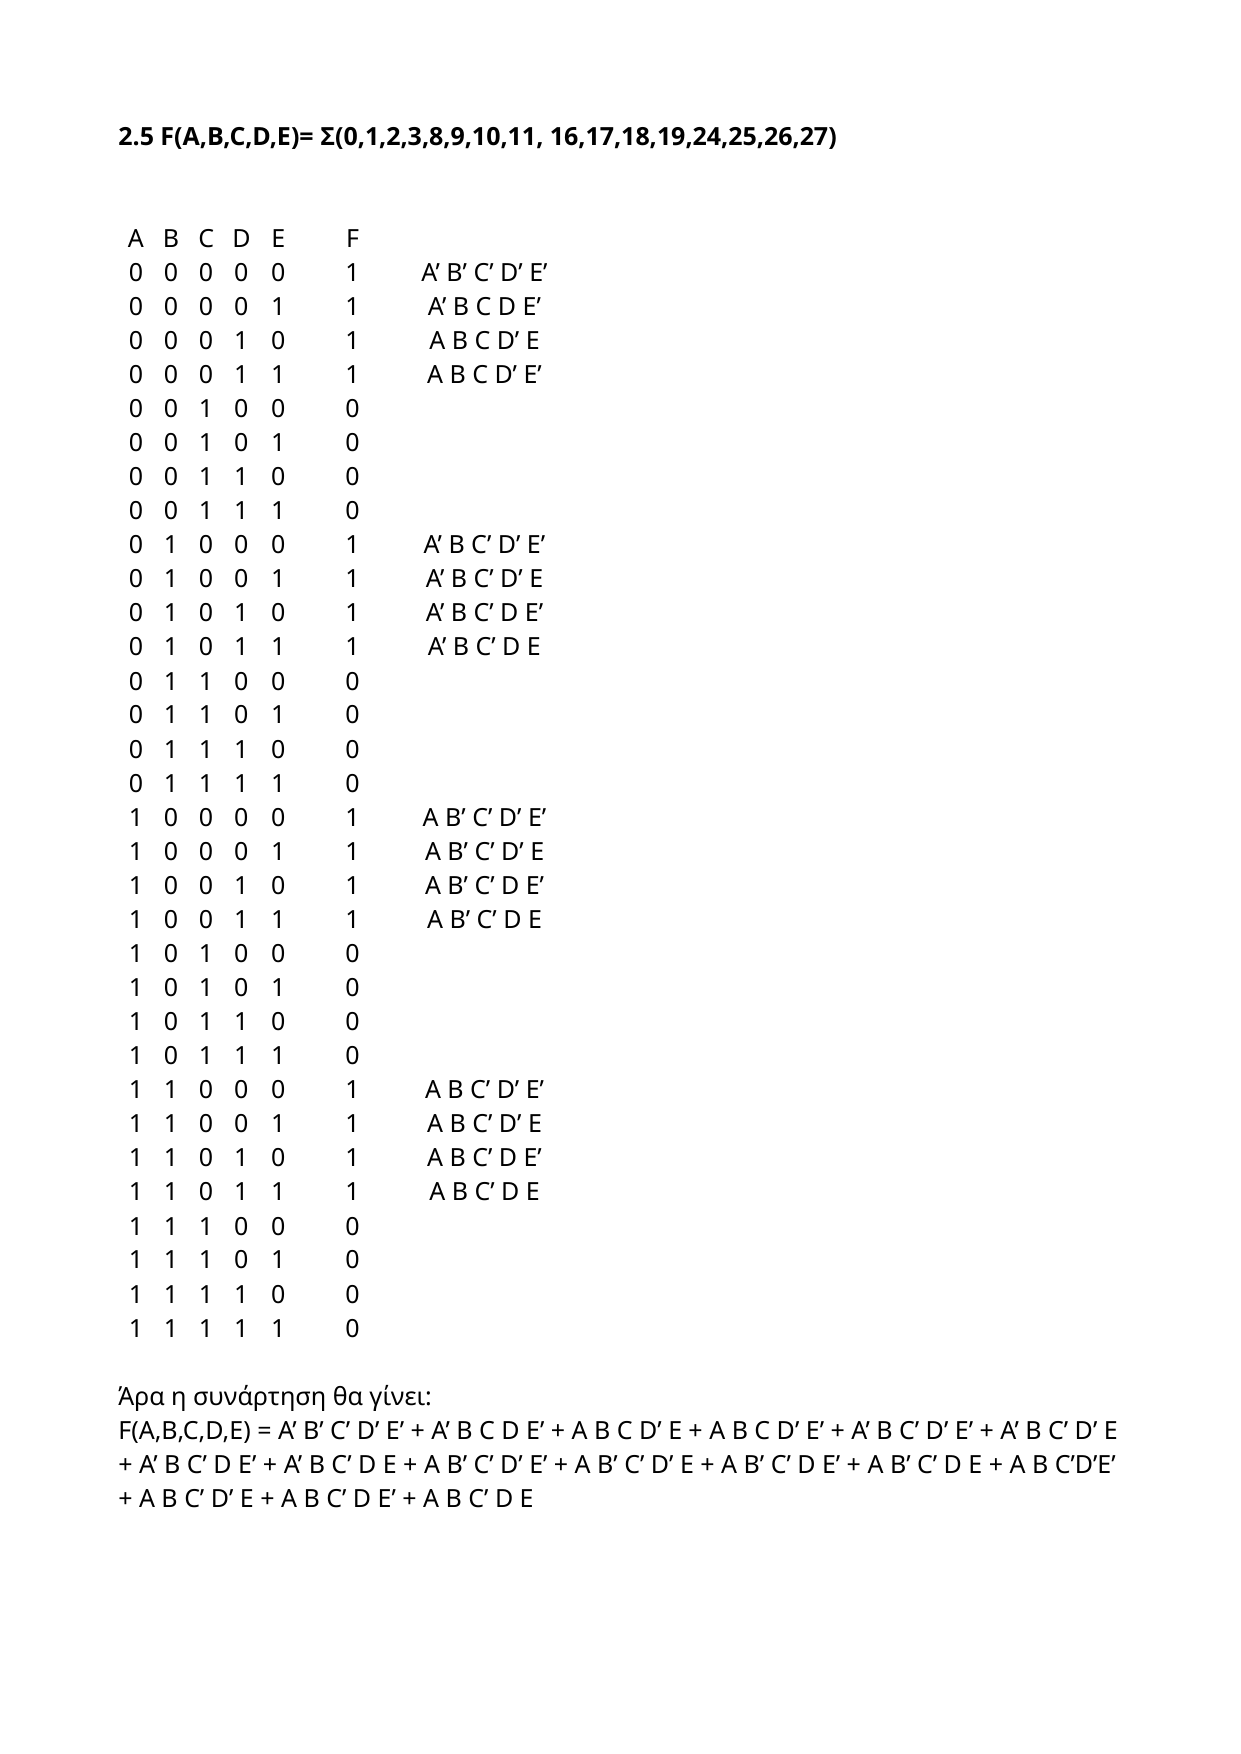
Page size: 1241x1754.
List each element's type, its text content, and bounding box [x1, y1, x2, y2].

table_cell 0 [297, 1004, 407, 1038]
table_cell 1 [224, 493, 259, 527]
table_cell 1 [297, 323, 407, 357]
table_cell 1 [224, 902, 259, 936]
table_cell 1 [153, 561, 188, 595]
table_cell 0 [188, 289, 223, 322]
table_cell 1 [297, 357, 407, 391]
table_cell 1 [153, 697, 188, 731]
table_cell 1 [188, 1208, 223, 1242]
table_cell 1 [118, 1174, 153, 1208]
table_cell 1 [153, 1072, 188, 1106]
table_cell 1 [188, 1038, 223, 1072]
table_cell 0 [153, 323, 188, 357]
table_cell 0 [259, 527, 297, 561]
table_cell 0 [188, 834, 223, 867]
table_cell 0 [297, 1310, 407, 1344]
table_cell 1 [118, 1242, 153, 1276]
table_cell 1 [259, 902, 297, 936]
table_cell A’ B’ C’ D’ E’ [407, 254, 561, 288]
table_cell 1 [118, 799, 153, 833]
table_cell 0 [259, 1208, 297, 1242]
table_cell A’ B C’ D’ E [407, 561, 561, 595]
table_cell 1 [118, 1208, 153, 1242]
table_cell 0 [224, 289, 259, 322]
table_cell 0 [188, 527, 223, 561]
table_cell 1 [153, 1310, 188, 1344]
table_cell 0 [118, 459, 153, 493]
table_cell 1 [188, 663, 223, 697]
table_cell [407, 1208, 561, 1242]
table_cell A’ B C’ D E’ [407, 595, 561, 629]
table_cell 0 [153, 970, 188, 1004]
table_cell 1 [224, 1310, 259, 1344]
table_cell A B C’ D E’ [407, 1140, 561, 1174]
table_cell 1 [297, 1140, 407, 1174]
table_cell 1 [259, 765, 297, 799]
table_cell [407, 425, 561, 459]
table_cell 0 [297, 765, 407, 799]
table_cell A’ B C’ D E [407, 629, 561, 663]
table_cell 0 [188, 799, 223, 833]
table_cell 0 [259, 254, 297, 288]
table_cell [407, 1004, 561, 1038]
table_cell 1 [153, 1174, 188, 1208]
table_cell 1 [188, 970, 223, 1004]
table_cell [407, 731, 561, 765]
table_cell 0 [224, 697, 259, 731]
table_cell 1 [188, 1310, 223, 1344]
table_cell 0 [224, 1106, 259, 1140]
table_cell 0 [188, 902, 223, 936]
table_cell 0 [224, 970, 259, 1004]
table_cell 0 [259, 323, 297, 357]
table_cell 1 [297, 527, 407, 561]
table_cell 0 [297, 1038, 407, 1072]
text 2.5 F(A,B,C,D,E)= Σ(0,1,2,3,8,9,10,11, 16,17,18,19,24,25,26,27) [118, 118, 1122, 152]
table_cell 0 [259, 391, 297, 425]
table_cell 0 [118, 561, 153, 595]
table_cell 0 [224, 1208, 259, 1242]
table_cell 1 [297, 1174, 407, 1208]
table_cell 0 [153, 254, 188, 288]
table_cell 0 [118, 391, 153, 425]
table_cell 1 [188, 493, 223, 527]
table_cell 0 [188, 629, 223, 663]
table_cell 1 [188, 731, 223, 765]
table_cell 0 [118, 595, 153, 629]
table_header [407, 220, 561, 254]
table_cell 0 [153, 357, 188, 391]
table_cell 1 [259, 1106, 297, 1140]
table_cell 1 [153, 629, 188, 663]
table_header B [153, 220, 188, 254]
table_header F [297, 220, 407, 254]
table_header A [118, 220, 153, 254]
table_cell 1 [259, 289, 297, 322]
table_cell A’ B C’ D’ E’ [407, 527, 561, 561]
table_cell 0 [224, 1072, 259, 1106]
table_cell 1 [224, 629, 259, 663]
table_cell A B C D’ E [407, 323, 561, 357]
table_cell 0 [153, 936, 188, 970]
table_cell 0 [297, 936, 407, 970]
table_cell 1 [259, 1310, 297, 1344]
table_cell 0 [224, 391, 259, 425]
table_cell 0 [188, 1140, 223, 1174]
table_cell 0 [118, 697, 153, 731]
table_cell 1 [118, 970, 153, 1004]
table_cell 1 [118, 834, 153, 867]
table_cell 1 [188, 459, 223, 493]
table_cell 0 [297, 1242, 407, 1276]
table_cell 1 [118, 1004, 153, 1038]
table_cell 1 [259, 1242, 297, 1276]
table_cell 1 [259, 561, 297, 595]
table_cell A B C’ D’ E [407, 1106, 561, 1140]
table_cell 0 [297, 493, 407, 527]
table_cell 1 [188, 697, 223, 731]
table_cell 0 [259, 459, 297, 493]
table_cell A B’ C’ D E’ [407, 868, 561, 902]
table_cell 1 [224, 323, 259, 357]
table_cell [407, 1310, 561, 1344]
table_cell 0 [259, 731, 297, 765]
table_cell 0 [118, 254, 153, 288]
table_cell 0 [259, 1072, 297, 1106]
table_cell 0 [224, 1242, 259, 1276]
table_header D [224, 220, 259, 254]
table_cell 1 [153, 731, 188, 765]
table_cell 0 [224, 799, 259, 833]
table_cell 1 [224, 459, 259, 493]
table_cell 1 [188, 936, 223, 970]
table_cell 1 [153, 663, 188, 697]
table_cell 1 [224, 1004, 259, 1038]
table_cell [407, 663, 561, 697]
table_cell 0 [153, 425, 188, 459]
table_cell 1 [188, 391, 223, 425]
table_cell 0 [259, 1140, 297, 1174]
table_cell 1 [297, 799, 407, 833]
table_cell 1 [224, 1038, 259, 1072]
table_cell 0 [188, 357, 223, 391]
table_cell 1 [153, 1208, 188, 1242]
table_cell 0 [118, 765, 153, 799]
table_cell 0 [297, 1208, 407, 1242]
table_cell 1 [224, 868, 259, 902]
table_cell 1 [118, 868, 153, 902]
table_cell 0 [118, 731, 153, 765]
table_cell [407, 493, 561, 527]
table_cell 0 [153, 391, 188, 425]
table_cell 0 [118, 663, 153, 697]
table_cell 0 [118, 493, 153, 527]
table_cell 1 [259, 425, 297, 459]
table_cell 1 [118, 902, 153, 936]
table_cell 0 [259, 799, 297, 833]
table_cell 0 [153, 289, 188, 322]
table_cell A’ B C D E’ [407, 289, 561, 322]
table_cell A B’ C’ D E [407, 902, 561, 936]
table_cell 1 [297, 254, 407, 288]
table_cell 1 [224, 357, 259, 391]
table_cell 0 [259, 663, 297, 697]
table_cell 0 [118, 289, 153, 322]
table_cell 0 [224, 834, 259, 867]
table_cell 0 [153, 459, 188, 493]
table_cell 1 [153, 1242, 188, 1276]
table_cell 0 [188, 561, 223, 595]
table_cell 1 [118, 1106, 153, 1140]
table_cell 1 [259, 970, 297, 1004]
table_cell 0 [224, 254, 259, 288]
table_cell 1 [297, 629, 407, 663]
table_cell 1 [153, 765, 188, 799]
table_cell 0 [259, 936, 297, 970]
table_cell 1 [224, 595, 259, 629]
table_cell 0 [224, 663, 259, 697]
table_cell 1 [297, 902, 407, 936]
text Άρα η συνάρτηση θα γίνει: [118, 1378, 1122, 1412]
table_cell 0 [118, 527, 153, 561]
table_cell 1 [153, 1276, 188, 1310]
table_cell 0 [297, 459, 407, 493]
table_cell A B’ C’ D’ E’ [407, 799, 561, 833]
table_cell 1 [224, 1140, 259, 1174]
table_cell 1 [259, 357, 297, 391]
table_cell 0 [118, 629, 153, 663]
table_cell 1 [188, 1004, 223, 1038]
table_cell 1 [118, 1276, 153, 1310]
table_cell 1 [118, 1140, 153, 1174]
table_cell [407, 970, 561, 1004]
table_cell 1 [297, 289, 407, 322]
table_cell [407, 765, 561, 799]
table_cell 0 [188, 323, 223, 357]
table_cell 0 [297, 731, 407, 765]
table_cell 0 [188, 868, 223, 902]
table_cell 0 [259, 595, 297, 629]
table_cell 0 [297, 697, 407, 731]
table_cell [407, 697, 561, 731]
table_cell A B C D’ E’ [407, 357, 561, 391]
table_cell 1 [297, 1106, 407, 1140]
table_cell 1 [259, 1038, 297, 1072]
table_cell [407, 1276, 561, 1310]
table_cell 0 [297, 391, 407, 425]
table_cell 1 [259, 493, 297, 527]
table_cell 0 [118, 425, 153, 459]
text F(A,B,C,D,Ε) = A’ B’ C’ D’ E’ + A’ B C D E’ + A B C D’ E + A B C D’ E’ + A’ B C’ D’ E’ + A’ B C’ D’ E + A’ B C’ D E’ + A’ B C’ D E + A B’ C’ D’ E’ + A B’ C’ D’ E + A B’ C’ D E’ + A B’ C’ D E + A B C’D’E’ + A B C’ D’ E + A B C’ D E’ + A B C’ D E [118, 1412, 1122, 1515]
table_cell 0 [118, 357, 153, 391]
table_cell 1 [188, 765, 223, 799]
table_cell 1 [297, 595, 407, 629]
table_cell 1 [118, 936, 153, 970]
table_cell 1 [297, 561, 407, 595]
table_cell 0 [153, 1038, 188, 1072]
table_cell A B’ C’ D’ E [407, 834, 561, 867]
table_cell [407, 1038, 561, 1072]
table_cell 0 [153, 868, 188, 902]
table_cell 0 [224, 527, 259, 561]
table_cell 0 [188, 1174, 223, 1208]
table_cell [407, 459, 561, 493]
table_cell 1 [188, 1276, 223, 1310]
table_cell 1 [259, 629, 297, 663]
table_cell 0 [188, 1106, 223, 1140]
table_cell 0 [297, 425, 407, 459]
table_cell 0 [188, 1072, 223, 1106]
table_cell 1 [297, 1072, 407, 1106]
table_cell 0 [259, 1004, 297, 1038]
table_cell 0 [297, 1276, 407, 1310]
table_cell 1 [188, 1242, 223, 1276]
table_cell 1 [224, 1276, 259, 1310]
table_cell [407, 391, 561, 425]
table_cell 1 [153, 595, 188, 629]
table_cell 1 [118, 1072, 153, 1106]
table_cell 1 [118, 1310, 153, 1344]
table_cell 0 [153, 799, 188, 833]
table_cell 1 [259, 697, 297, 731]
table_cell 1 [153, 1106, 188, 1140]
table_cell 0 [153, 834, 188, 867]
table_cell 1 [297, 868, 407, 902]
table_cell 0 [188, 254, 223, 288]
table_header E [259, 220, 297, 254]
table_cell A B C’ D E [407, 1174, 561, 1208]
table_cell 1 [224, 765, 259, 799]
table_cell 1 [259, 1174, 297, 1208]
table_cell 1 [118, 1038, 153, 1072]
table_cell 1 [224, 1174, 259, 1208]
table_cell A B C’ D’ E’ [407, 1072, 561, 1106]
table_cell 1 [224, 731, 259, 765]
table_cell 0 [259, 1276, 297, 1310]
table_cell 0 [259, 868, 297, 902]
table_cell 1 [297, 834, 407, 867]
table_cell [407, 1242, 561, 1276]
table_cell 0 [153, 493, 188, 527]
table_cell 1 [188, 425, 223, 459]
table_cell 0 [118, 323, 153, 357]
table_cell 0 [224, 425, 259, 459]
table_cell 1 [153, 1140, 188, 1174]
table_cell 0 [224, 936, 259, 970]
table_header C [188, 220, 223, 254]
table_cell 1 [259, 834, 297, 867]
table_cell 0 [297, 970, 407, 1004]
table_cell 0 [153, 1004, 188, 1038]
table_cell [407, 936, 561, 970]
table_cell 1 [153, 527, 188, 561]
table_cell 0 [153, 902, 188, 936]
table_cell 0 [188, 595, 223, 629]
table_cell 0 [297, 663, 407, 697]
table_cell 0 [224, 561, 259, 595]
